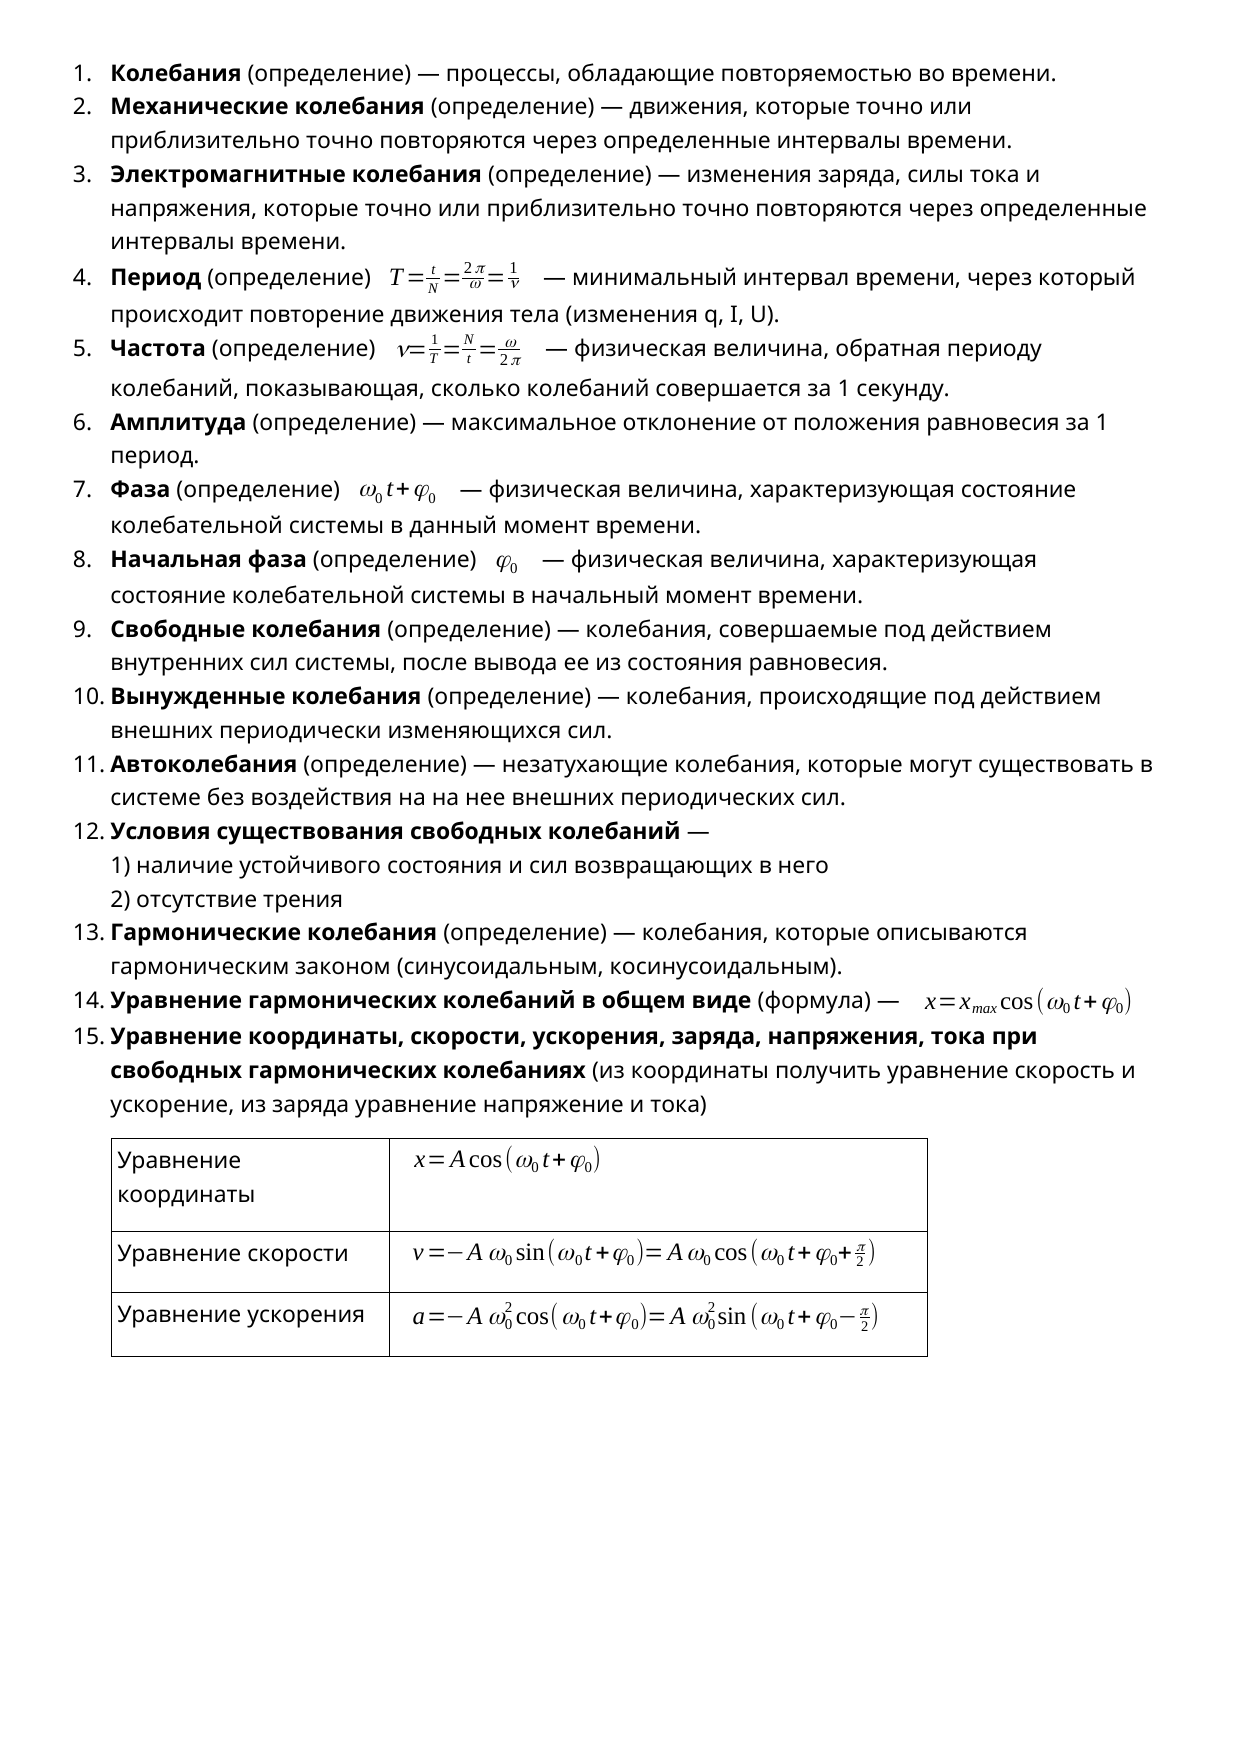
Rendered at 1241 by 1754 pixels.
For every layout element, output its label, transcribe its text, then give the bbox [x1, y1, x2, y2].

list 2) отсутствие трения [73, 883, 1159, 914]
list Свободные колебания (определение) — колебания, совершаемые под действием внутренних сил системы, после вывода ее из состояния равновесия. [73, 613, 1159, 678]
list Автоколебания (определение) — незатухающие колебания, которые могут существовать в системе без воздействия на на нее внешних периодических сил. [73, 748, 1159, 813]
list Электромагнитные колебания (определение) — изменения заряда, силы тока и напряжения, которые точно или приблизительно точно повторяются через определенные интервалы времени. [73, 158, 1159, 257]
list Фаза (определение) — физическая величина, характеризующая состояние колебательной системы в данный момент времени. [73, 473, 1159, 540]
list 1) наличие устойчивого состояния и сил возвращающих в него [73, 849, 1159, 880]
table_cell Уравнение ускорения [112, 1293, 389, 1356]
table_cell [390, 1293, 927, 1356]
list Уравнение координаты, скорости, ускорения, заряда, напряжения, тока при свободных гармонических колебаниях (из координаты получить уравнение скорость и ускорение, из заряда уравнение напряжение и тока) [73, 1020, 1159, 1119]
table_cell [390, 1232, 927, 1292]
table_header Уравнение координаты [112, 1139, 389, 1231]
list Амплитуда (определение) — максимальное отклонение от положения равновесия за 1 период. [73, 405, 1159, 470]
list Частота (определение) — физическая величина, обратная периоду колебаний, показывающая, сколько колебаний совершается за 1 секунду. [73, 332, 1159, 403]
list Вынужденные колебания (определение) — колебания, происходящие под действием внешних периодически изменяющихся сил. [73, 680, 1159, 745]
table_cell Уравнение скорости [112, 1232, 389, 1292]
list Период (определение) — минимальный интервал времени, через который происходит повторение движения тела (изменения q, I, U). [73, 259, 1159, 330]
list Механические колебания (определение) — движения, которые точно или приблизительно точно повторяются через определенные интервалы времени. [73, 90, 1159, 155]
list Условия существования свободных колебаний — [73, 815, 1159, 846]
list Гармонические колебания (определение) — колебания, которые описываются гармоническим законом (синусоидальным, косинусоидальным). [73, 916, 1159, 981]
list Колебания (определение) — процессы, обладающие повторяемостью во времени. [73, 57, 1159, 88]
list Уравнение гармонических колебаний в общем виде (формула) — [73, 984, 1159, 1017]
table_header [390, 1139, 927, 1231]
list Начальная фаза (определение) — физическая величина, характеризующая состояние колебательной системы в начальный момент времени. [73, 543, 1159, 610]
